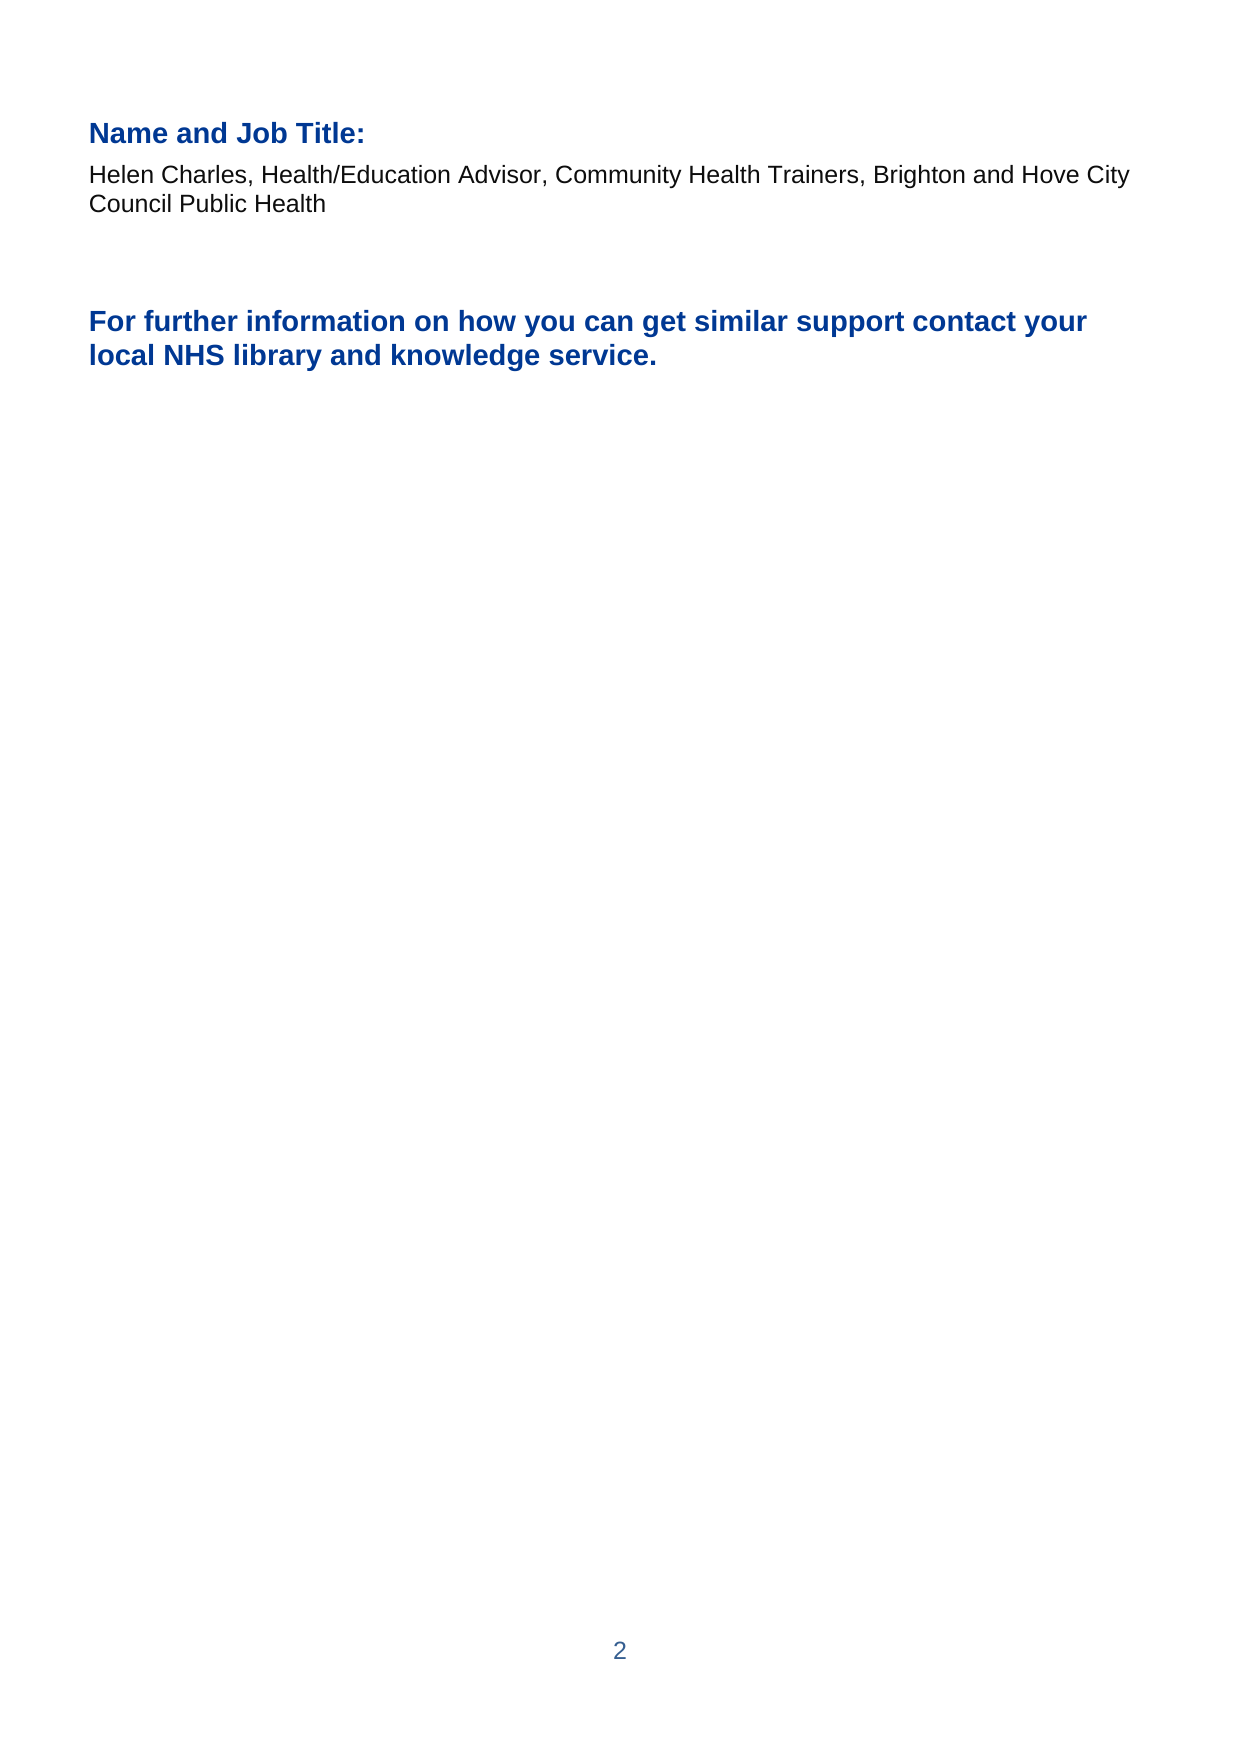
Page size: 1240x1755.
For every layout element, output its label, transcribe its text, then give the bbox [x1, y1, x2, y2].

subtitle Name and Job Title: [89, 117, 1151, 150]
text Helen Charles, Health/Education Advisor, Community Health Trainers, Brighton and Hove City Council Public Health [89, 161, 1151, 218]
subtitle For further information on how you can get similar support contact your local NHS library and knowledge service. [89, 304, 1151, 371]
